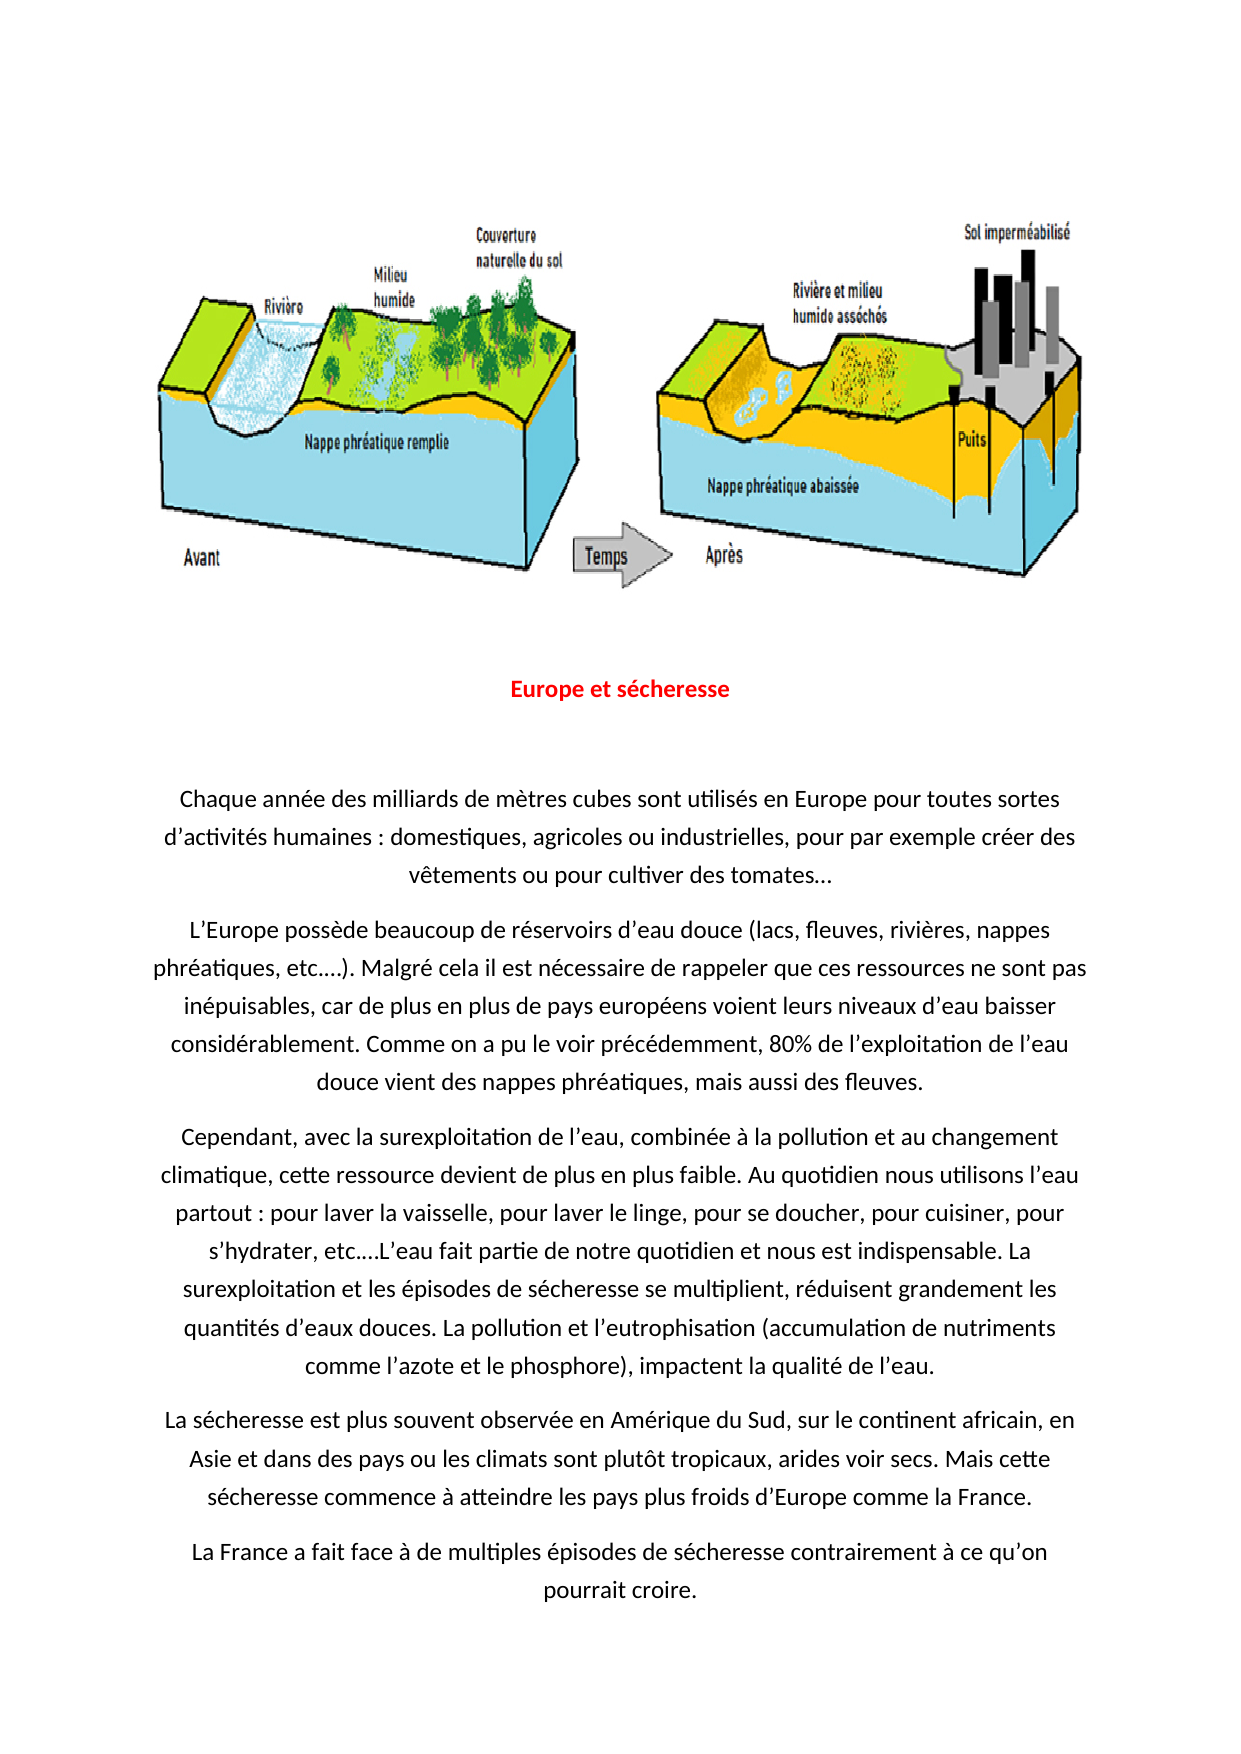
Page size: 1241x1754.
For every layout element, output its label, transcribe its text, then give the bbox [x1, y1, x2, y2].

text Cependant, avec la surexploitation de l’eau, combinée à la pollution et au changement climatique, cette ressource devient de plus en plus faible. Au quotidien nous utilisons l’eau partout : pour laver la vaisselle, pour laver le linge, pour se doucher, pour cuisiner, pour s’hydrater, etc.…L’eau fait partie de notre quotidien et nous est indispensable. La surexploitation et les épisodes de sécheresse se multiplient, réduisent grandement les quantités d’eaux douces. La pollution et l’eutrophisation (accumulation de nutriments comme l’azote et le phosphore), impactent la qualité de l’eau. [148, 1121, 1093, 1380]
text La sécheresse est plus souvent observée en Amérique du Sud, sur le continent africain, en Asie et dans des pays ou les climats sont plutôt tropicaux, arides voir secs. Mais cette sécheresse commence à atteindre les pays plus froids d’Europe comme la France. [148, 1405, 1093, 1511]
text Chaque année des milliards de mètres cubes sont utilisés en Europe pour toutes sortes d’activités humaines : domestiques, agricoles ou industrielles, pour par exemple créer des vêtements ou pour cultiver des tomates… [148, 783, 1093, 889]
text L’Europe possède beaucoup de réservoirs d’eau douce (lacs, fleuves, rivières, nappes phréatiques, etc.…). Malgré cela il est nécessaire de rappeler que ces ressources ne sont pas inépuisables, car de plus en plus de pays européens voient leurs niveaux d’eau baisser considérablement. Comme on a pu le voir précédemment, 80% de l’exploitation de l’eau douce vient des nappes phréatiques, mais aussi des fleuves. [148, 914, 1093, 1097]
text Europe et sécheresse [148, 673, 1093, 704]
text La France a fait face à de multiples épisodes de sécheresse contrairement à ce qu’on pourrait croire. [148, 1536, 1093, 1604]
